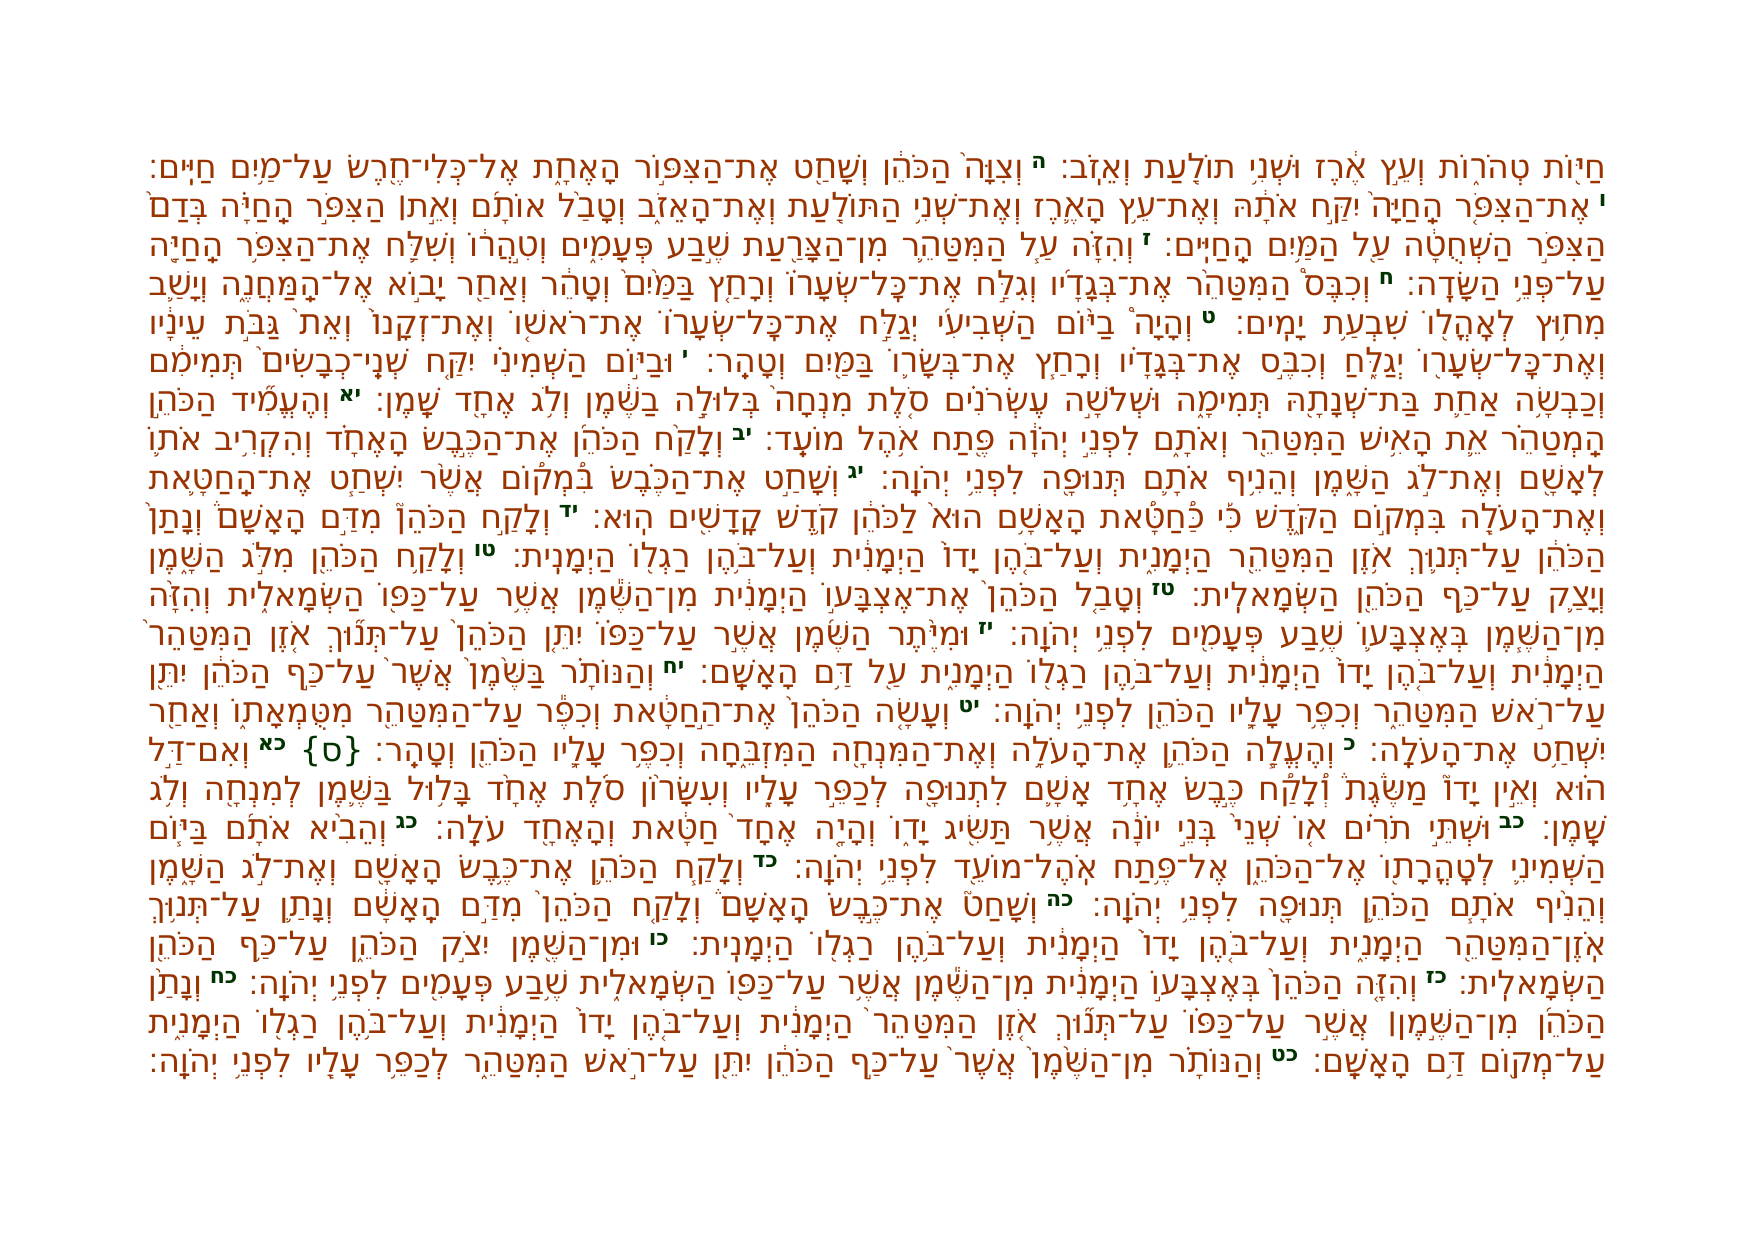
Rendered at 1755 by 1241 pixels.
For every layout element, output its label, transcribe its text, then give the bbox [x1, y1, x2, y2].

text חַיּ֖וֹת טְהֹר֑וֹת וְעֵ֣ץ אֶ֔רֶז וּשְׁנִ֥י תוֹלַ֖עַת וְאֵזֹֽב׃ ה וְצִוָּה֙ הַכֹּהֵ֔ן וְשָׁחַ֖ט אֶת־הַצִּפּ֣וֹר הָאֶחָ֑ת אֶל־כְּלִי־חֶ֖רֶשׂ עַל־מַ֥יִם חַיִּֽים׃ ו אֶת־הַצִּפֹּ֤ר הַֽחַיָּה֙ יִקַּ֣ח אֹתָ֔הּ וְאֶת־עֵ֥ץ הָאֶ֛רֶז וְאֶת־שְׁנִ֥י הַתּוֹלַ֖עַת וְאֶת־הָאֵזֹ֑ב וְטָבַ֨ל אוֹתָ֜ם וְאֵ֣ת׀ הַצִּפֹּ֣ר הַֽחַיָּ֗ה בְּדַם֙ הַצִּפֹּ֣ר הַשְּׁחֻטָ֔ה עַ֖ל הַמַּ֥יִם הַֽחַיִּֽים׃ ז וְהִזָּ֗ה עַ֧ל הַמִּטַּהֵ֛ר מִן־הַצָּרַ֖עַת שֶׁ֣בַע פְּעָמִ֑ים וְטִ֣הֲר֔וֹ וְשִׁלַּ֛ח אֶת־הַצִּפֹּ֥ר הַֽחַיָּ֖ה עַל־פְּנֵ֥י הַשָּׂדֶֽה׃ ח וְכִבֶּס֩ הַמִּטַּהֵ֨ר אֶת־בְּגָדָ֜יו וְגִלַּ֣ח אֶת־כׇּל־שְׂעָר֗וֹ וְרָחַ֤ץ בַּמַּ֙יִם֙ וְטָהֵ֔ר וְאַחַ֖ר יָב֣וֹא אֶל־הַֽמַּחֲנֶ֑ה וְיָשַׁ֛ב מִח֥וּץ לְאׇהֳל֖וֹ שִׁבְעַ֥ת יָמִֽים׃ ט וְהָיָה֩ בַיּ֨וֹם הַשְּׁבִיעִ֜י יְגַלַּ֣ח אֶת־כׇּל־שְׂעָר֗וֹ אֶת־רֹאשׁ֤וֹ וְאֶת־זְקָנוֹ֙ וְאֵת֙ גַּבֹּ֣ת עֵינָ֔יו וְאֶת־כׇּל־שְׂעָר֖וֹ יְגַלֵּ֑חַ וְכִבֶּ֣ס אֶת־בְּגָדָ֗יו וְרָחַ֧ץ אֶת־בְּשָׂר֛וֹ בַּמַּ֖יִם וְטָהֵֽר׃ י וּבַיּ֣וֹם הַשְּׁמִינִ֗י יִקַּ֤ח שְׁנֵֽי־כְבָשִׂים֙ תְּמִימִ֔ם וְכַבְשָׂ֥ה אַחַ֛ת בַּת־שְׁנָתָ֖הּ תְּמִימָ֑ה וּשְׁלֹשָׁ֣ה עֶשְׂרֹנִ֗ים סֹ֤לֶת מִנְחָה֙ בְּלוּלָ֣ה בַשֶּׁ֔מֶן וְלֹ֥ג אֶחָ֖ד שָֽׁמֶן׃ יא וְהֶעֱמִ֞יד הַכֹּהֵ֣ן הַֽמְטַהֵ֗ר אֵ֛ת הָאִ֥ישׁ הַמִּטַּהֵ֖ר וְאֹתָ֑ם לִפְנֵ֣י יְהֹוָ֔ה פֶּ֖תַח אֹ֥הֶל מוֹעֵֽד׃ יב וְלָקַ֨ח הַכֹּהֵ֜ן אֶת־הַכֶּ֣בֶשׂ הָאֶחָ֗ד וְהִקְרִ֥יב אֹת֛וֹ לְאָשָׁ֖ם וְאֶת־לֹ֣ג הַשָּׁ֑מֶן וְהֵנִ֥יף אֹתָ֛ם תְּנוּפָ֖ה לִפְנֵ֥י יְהֹוָֽה׃ יג וְשָׁחַ֣ט אֶת־הַכֶּ֗בֶשׂ בִּ֠מְק֠וֹם אֲשֶׁ֨ר יִשְׁחַ֧ט אֶת־הַֽחַטָּ֛את וְאֶת־הָעֹלָ֖ה בִּמְק֣וֹם הַקֹּ֑דֶשׁ כִּ֡י כַּ֠חַטָּ֠את הָאָשָׁ֥ם הוּא֙ לַכֹּהֵ֔ן קֹ֥דֶשׁ קׇֽדָשִׁ֖ים הֽוּא׃ יד וְלָקַ֣ח הַכֹּהֵן֮ מִדַּ֣ם הָאָשָׁם֒ וְנָתַן֙ הַכֹּהֵ֔ן עַל־תְּנ֛וּךְ אֹ֥זֶן הַמִּטַּהֵ֖ר הַיְמָנִ֑ית וְעַל־בֹּ֤הֶן יָדוֹ֙ הַיְמָנִ֔ית וְעַל־בֹּ֥הֶן רַגְל֖וֹ הַיְמָנִֽית׃ טו וְלָקַ֥ח הַכֹּהֵ֖ן מִלֹּ֣ג הַשָּׁ֑מֶן וְיָצַ֛ק עַל־כַּ֥ף הַכֹּהֵ֖ן הַשְּׂמָאלִֽית׃ טז וְטָבַ֤ל הַכֹּהֵן֙ אֶת־אֶצְבָּע֣וֹ הַיְמָנִ֔ית מִן־הַשֶּׁ֕מֶן אֲשֶׁ֥ר עַל־כַּפּ֖וֹ הַשְּׂמָאלִ֑ית וְהִזָּ֨ה מִן־הַשֶּׁ֧מֶן בְּאֶצְבָּע֛וֹ שֶׁ֥בַע פְּעָמִ֖ים לִפְנֵ֥י יְהֹוָֽה׃ יז וּמִיֶּ֨תֶר הַשֶּׁ֜מֶן אֲשֶׁ֣ר עַל־כַּפּ֗וֹ יִתֵּ֤ן הַכֹּהֵן֙ עַל־תְּנ֞וּךְ אֹ֤זֶן הַמִּטַּהֵר֙ הַיְמָנִ֔ית וְעַל־בֹּ֤הֶן יָדוֹ֙ הַיְמָנִ֔ית וְעַל־בֹּ֥הֶן רַגְל֖וֹ הַיְמָנִ֑ית עַ֖ל דַּ֥ם הָאָשָֽׁם׃ יח וְהַנּוֹתָ֗ר בַּשֶּׁ֙מֶן֙ אֲשֶׁר֙ עַל־כַּ֣ף הַכֹּהֵ֔ן יִתֵּ֖ן עַל־רֹ֣אשׁ הַמִּטַּהֵ֑ר וְכִפֶּ֥ר עָלָ֛יו הַכֹּהֵ֖ן לִפְנֵ֥י יְהֹוָֽה׃ יט וְעָשָׂ֤ה הַכֹּהֵן֙ אֶת־הַ֣חַטָּ֔את וְכִפֶּ֕ר עַל־הַמִּטַּהֵ֖ר מִטֻּמְאָת֑וֹ וְאַחַ֖ר יִשְׁחַ֥ט אֶת־הָעֹלָֽה׃ כ וְהֶעֱלָ֧ה הַכֹּהֵ֛ן אֶת־הָעֹלָ֥ה וְאֶת־הַמִּנְחָ֖ה הַמִּזְבֵּ֑חָה וְכִפֶּ֥ר עָלָ֛יו הַכֹּהֵ֖ן וְטָהֵֽר׃ {ס} כא וְאִם־דַּ֣ל ה֗וּא וְאֵ֣ין יָדוֹ֮ מַשֶּׂ֒גֶת֒ וְ֠לָקַ֠ח כֶּ֣בֶשׂ אֶחָ֥ד אָשָׁ֛ם לִתְנוּפָ֖ה לְכַפֵּ֣ר עָלָ֑יו וְעִשָּׂר֨וֹן סֹ֜לֶת אֶחָ֨ד בָּל֥וּל בַּשֶּׁ֛מֶן לְמִנְחָ֖ה וְלֹ֥ג שָֽׁמֶן׃ כב וּשְׁתֵּ֣י תֹרִ֗ים א֤וֹ שְׁנֵי֙ בְּנֵ֣י יוֹנָ֔ה אֲשֶׁ֥ר תַּשִּׂ֖יג יָד֑וֹ וְהָיָ֤ה אֶחָד֙ חַטָּ֔את וְהָאֶחָ֖ד עֹלָֽה׃ כג וְהֵבִ֨יא אֹתָ֜ם בַּיּ֧וֹם הַשְּׁמִינִ֛י לְטׇהֳרָת֖וֹ אֶל־הַכֹּהֵ֑ן אֶל־פֶּ֥תַח אֹֽהֶל־מוֹעֵ֖ד לִפְנֵ֥י יְהֹוָֽה׃ כד וְלָקַ֧ח הַכֹּהֵ֛ן אֶת־כֶּ֥בֶשׂ הָאָשָׁ֖ם וְאֶת־לֹ֣ג הַשָּׁ֑מֶן וְהֵנִ֨יף אֹתָ֧ם הַכֹּהֵ֛ן תְּנוּפָ֖ה לִפְנֵ֥י יְהֹוָֽה׃ כה וְשָׁחַט֮ אֶת־כֶּ֣בֶשׂ הָֽאָשָׁם֒ וְלָקַ֤ח הַכֹּהֵן֙ מִדַּ֣ם הָֽאָשָׁ֔ם וְנָתַ֛ן עַל־תְּנ֥וּךְ אֹֽזֶן־הַמִּטַּהֵ֖ר הַיְמָנִ֑ית וְעַל־בֹּ֤הֶן יָדוֹ֙ הַיְמָנִ֔ית וְעַל־בֹּ֥הֶן רַגְל֖וֹ הַיְמָנִֽית׃ כו וּמִן־הַשֶּׁ֖מֶן יִצֹ֣ק הַכֹּהֵ֑ן עַל־כַּ֥ף הַכֹּהֵ֖ן הַשְּׂמָאלִֽית׃ כז וְהִזָּ֤ה הַכֹּהֵן֙ בְּאֶצְבָּע֣וֹ הַיְמָנִ֔ית מִן־הַשֶּׁ֕מֶן אֲשֶׁ֥ר עַל־כַּפּ֖וֹ הַשְּׂמָאלִ֑ית שֶׁ֥בַע פְּעָמִ֖ים לִפְנֵ֥י יְהֹוָֽה׃ כח וְנָתַ֨ן הַכֹּהֵ֜ן מִן־הַשֶּׁ֣מֶן׀ אֲשֶׁ֣ר עַל־כַּפּ֗וֹ עַל־תְּנ֞וּךְ אֹ֤זֶן הַמִּטַּהֵר֙ הַיְמָנִ֔ית וְעַל־בֹּ֤הֶן יָדוֹ֙ הַיְמָנִ֔ית וְעַל־בֹּ֥הֶן רַגְל֖וֹ הַיְמָנִ֑ית עַל־מְק֖וֹם דַּ֥ם הָאָשָֽׁם׃ כט וְהַנּוֹתָ֗ר מִן־הַשֶּׁ֙מֶן֙ אֲשֶׁר֙ עַל־כַּ֣ף הַכֹּהֵ֔ן יִתֵּ֖ן עַל־רֹ֣אשׁ הַמִּטַּהֵ֑ר לְכַפֵּ֥ר עָלָ֖יו לִפְנֵ֥י יְהֹוָֽה׃ [148, 148, 1606, 1080]
